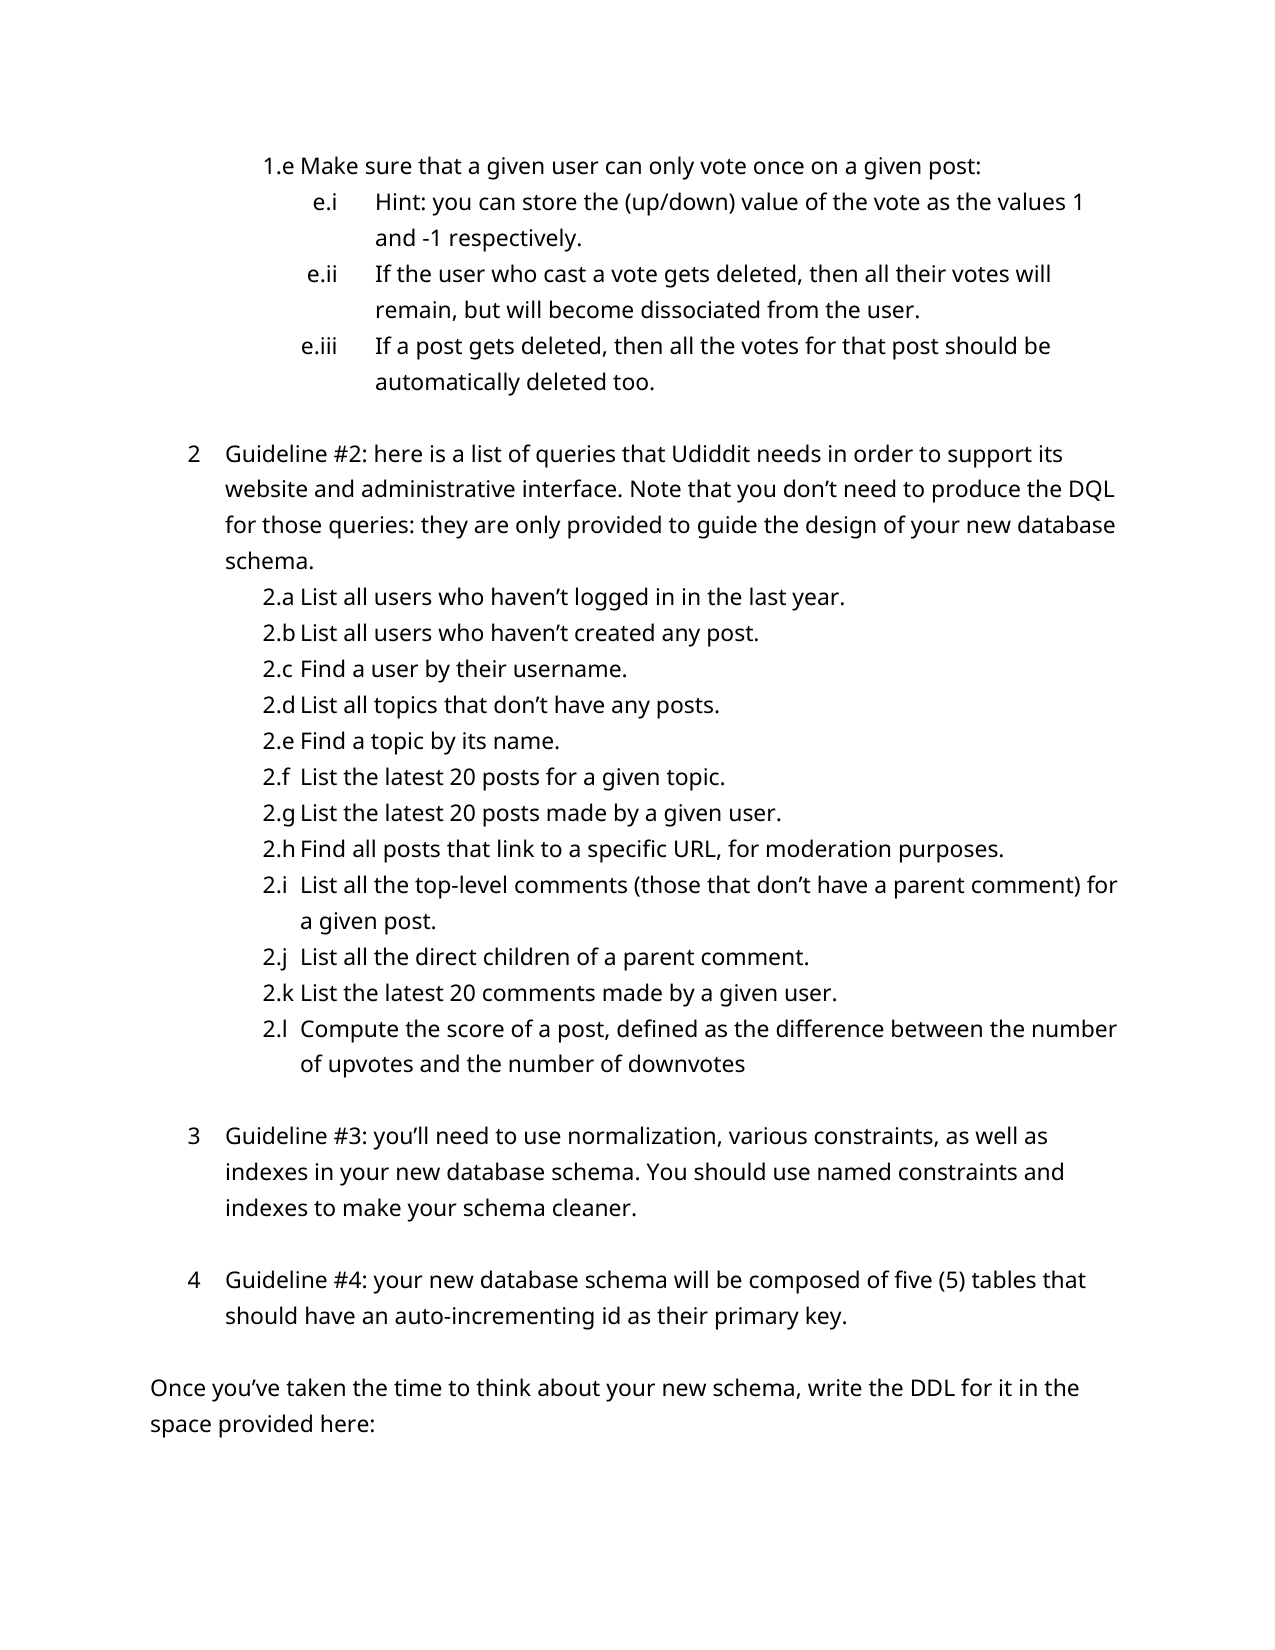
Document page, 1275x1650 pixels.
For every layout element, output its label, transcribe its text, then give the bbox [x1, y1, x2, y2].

list Guideline #2: here is a list of queries that Udiddit needs in order to support its website and administrative interface. Note that you don’t need to produce the DQL for those queries: they are only provided to guide the design of your new database schema. [187, 437, 1125, 577]
list List the latest 20 posts made by a given user. [262, 797, 1125, 828]
list List all the top-level comments (those that don’t have a parent comment) for a given post. [262, 869, 1125, 936]
list List all the direct children of a parent comment. [262, 941, 1125, 972]
list Find a topic by its name. [262, 725, 1125, 756]
list If the user who cast a vote gets deleted, then all their votes will remain, but will become dissociated from the user. [337, 258, 1125, 325]
list Guideline #3: you’ll need to use normalization, various constraints, as well as indexes in your new database schema. You should use named constraints and indexes to make your schema cleaner. [187, 1120, 1125, 1223]
text Once you’ve taken the time to think about your new schema, write the DDL for it in the space provided here: [150, 1372, 1125, 1439]
list List all users who haven’t created any post. [262, 617, 1125, 648]
list Make sure that a given user can only vote once on a given post: [262, 150, 1125, 181]
list List the latest 20 posts for a given topic. [262, 761, 1125, 792]
list Find all posts that link to a specific URL, for moderation purposes. [262, 833, 1125, 864]
list Compute the score of a post, defined as the difference between the number of upvotes and the number of downvotes [262, 1012, 1125, 1080]
list Guideline #4: your new database schema will be composed of five (5) tables that should have an auto-incrementing id as their primary key. [187, 1264, 1125, 1331]
list List all topics that don’t have any posts. [262, 689, 1125, 720]
list Hint: you can store the (up/down) value of the vote as the values 1 and -1 respectively. [337, 186, 1125, 253]
list If a post gets deleted, then all the votes for that post should be automatically deleted too. [337, 330, 1125, 397]
list Find a user by their username. [262, 653, 1125, 684]
list List all users who haven’t logged in in the last year. [262, 581, 1125, 612]
list List the latest 20 comments made by a given user. [262, 977, 1125, 1008]
